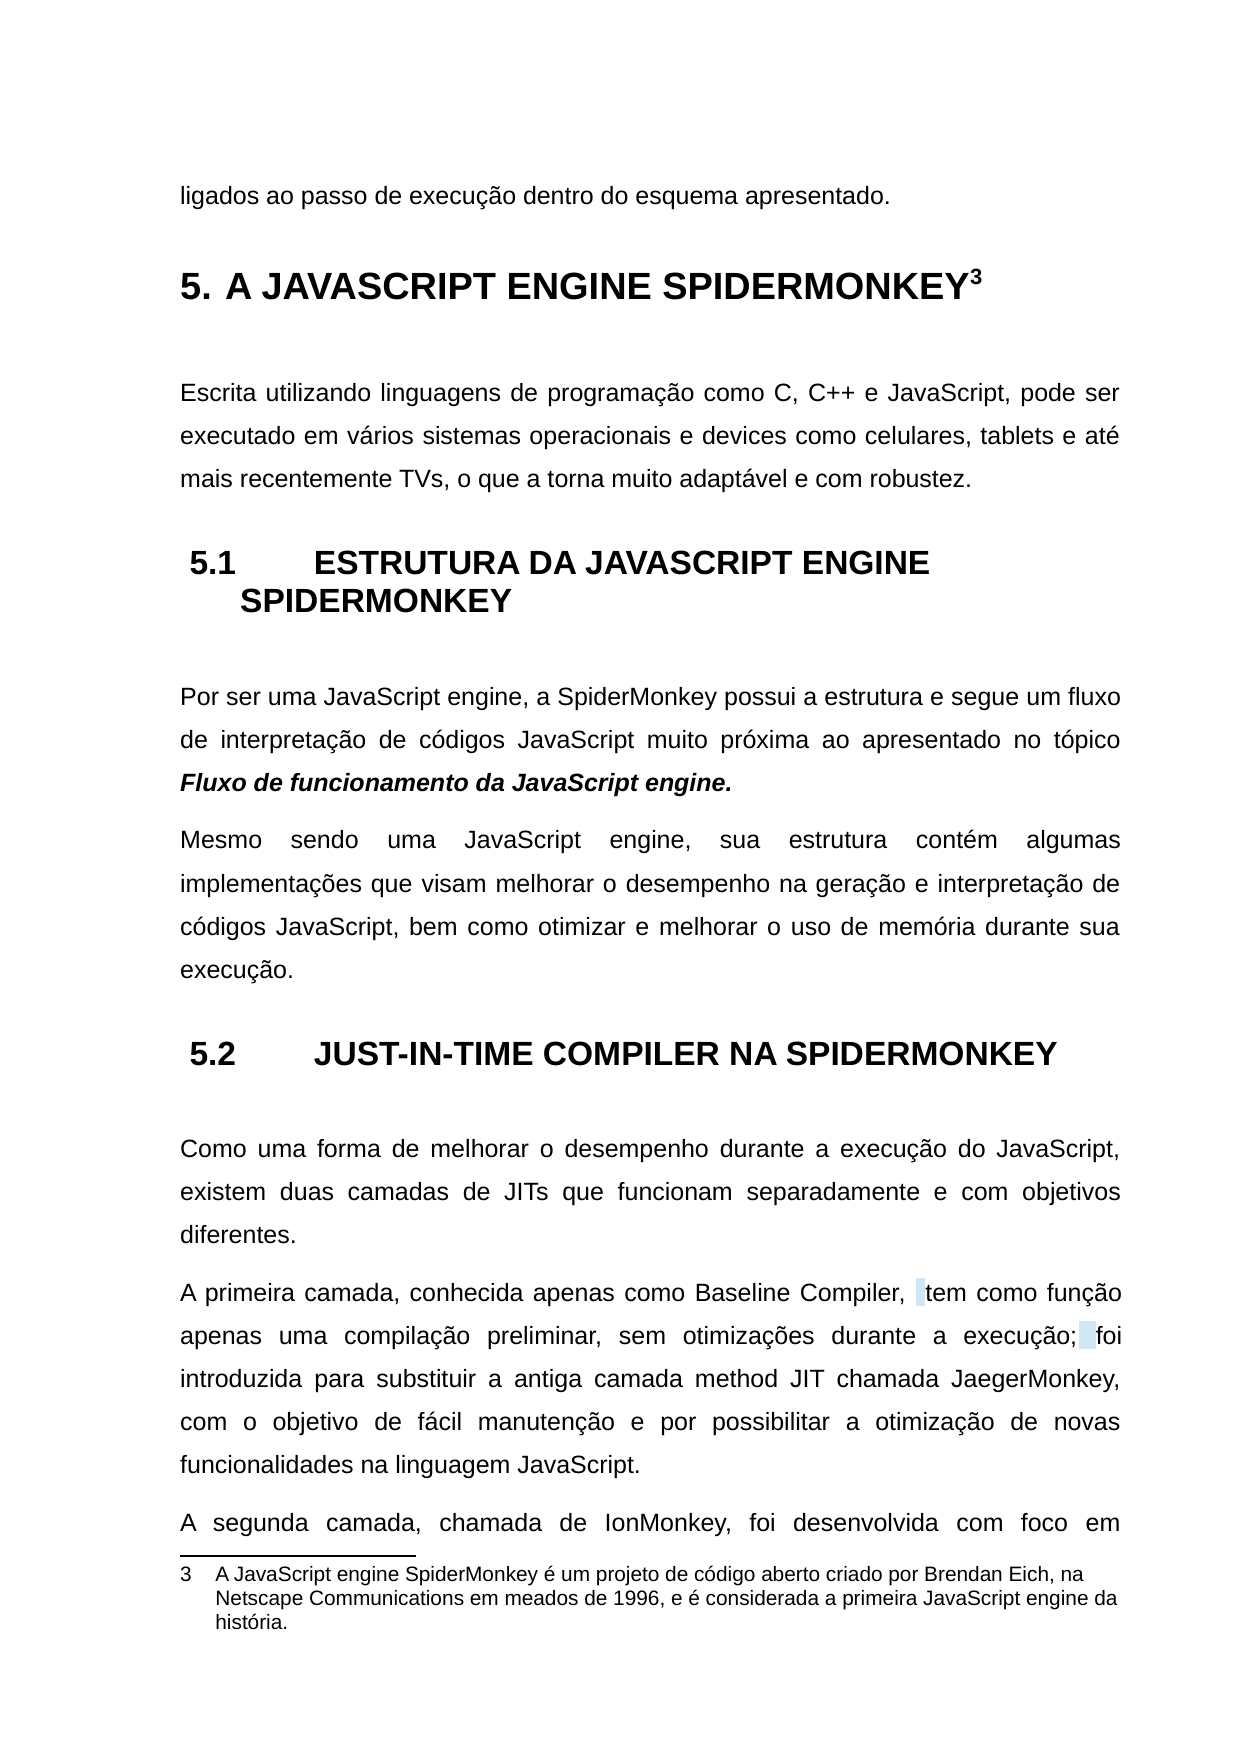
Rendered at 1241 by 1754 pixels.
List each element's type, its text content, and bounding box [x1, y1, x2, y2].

text A JavaScript engine SpiderMonkey é um projeto de código aberto criado por Brendan Eich, na Netscape Communications em meados de 1996, e é considerada a primeira JavaScript engine da história. [180, 1562, 1122, 1634]
text Como uma forma de melhorar o desempenho durante a execução do JavaScript, existem duas camadas de JITs que funcionam separadamente e com objetivos diferentes. [180, 1134, 1122, 1249]
subtitle A JAVASCRIPT ENGINE SPIDERMONKEY [180, 264, 1122, 308]
text ligados ao passo de execução dentro do esquema apresentado. [180, 181, 1122, 210]
text A primeira camada, conhecida apenas como Baseline Compiler, tem como função apenas uma compilação preliminar, sem otimizações durante a execução; foi introduzida para substituir a antiga camada method JIT chamada JaegerMonkey, com o objetivo de fácil manutenção e por possibilitar a otimização de novas funcionalidades na linguagem JavaScript. [180, 1278, 1122, 1479]
text Por ser uma JavaScript engine, a SpiderMonkey possui a estrutura e segue um fluxo de interpretação de códigos JavaScript muito próxima ao apresentado no tópico Fluxo de funcionamento da JavaScript engine. [180, 682, 1122, 797]
text Mesmo sendo uma JavaScript engine, sua estrutura contém algumas implementações que visam melhorar o desempenho na geração e interpretação de códigos JavaScript, bem como otimizar e melhorar o uso de memória durante sua execução. [180, 826, 1122, 984]
subtitle JUST-IN-TIME COMPILER NA SPIDERMONKEY [180, 1033, 1122, 1072]
text Escrita utilizando linguagens de programação como C, C++ e JavaScript, pode ser executado em vários sistemas operacionais e devices como celulares, tablets e até mais recentemente TVs, o que a torna muito adaptável e com robustez. [180, 378, 1122, 493]
text A segunda camada, chamada de IonMonkey, foi desenvolvida com foco em [180, 1508, 1122, 1537]
subtitle ESTRUTURA DA JAVASCRIPT ENGINE SPIDERMONKEY [180, 543, 1122, 620]
